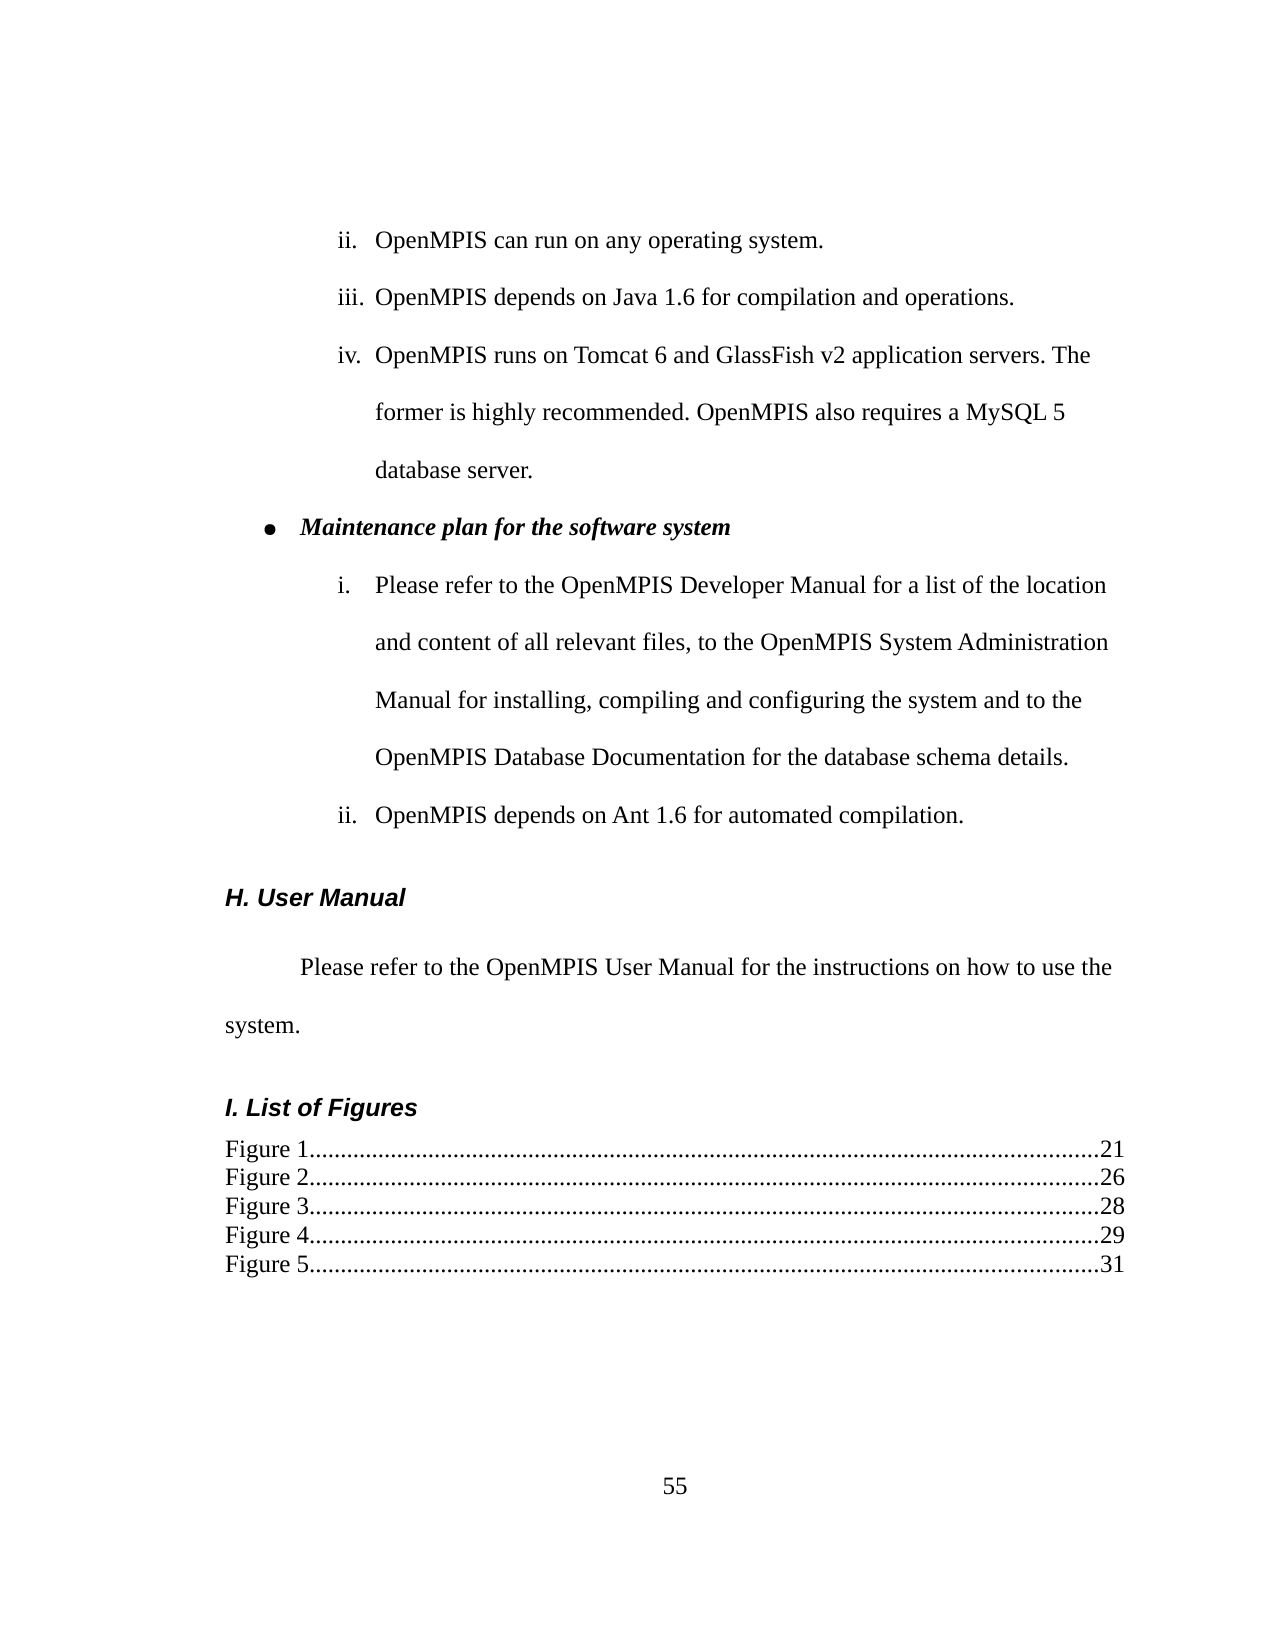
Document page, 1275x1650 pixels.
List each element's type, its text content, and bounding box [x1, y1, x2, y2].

list OpenMPIS depends on Java 1.6 for compilation and operations. [337, 282, 1125, 311]
list OpenMPIS can run on any operating system. [337, 225, 1125, 254]
text Figure 3 28 [225, 1191, 1125, 1220]
list OpenMPIS runs on Tomcat 6 and GlassFish v2 application servers. The former is highly recommended. OpenMPIS also requires a MySQL 5 database server. [337, 340, 1125, 484]
text Figure 4 29 [225, 1220, 1125, 1249]
list Please refer to the OpenMPIS Developer Manual for a list of the location and content of all relevant files, to the OpenMPIS System Administration Manual for installing, compiling and configuring the system and to the OpenMPIS Database Documentation for the database schema details. [337, 570, 1125, 771]
text Figure 1 21 [225, 1134, 1125, 1162]
text Figure 2 26 [225, 1162, 1125, 1191]
text Please refer to the OpenMPIS User Manual for the instructions on how to use the system. [225, 952, 1125, 1039]
subtitle H. User Manual [225, 882, 1125, 911]
subtitle I. List of Figures [225, 1092, 1125, 1121]
list Maintenance plan for the software system [262, 512, 1125, 541]
text Figure 5 31 [225, 1249, 1125, 1277]
list OpenMPIS depends on Ant 1.6 for automated compilation. [337, 800, 1125, 829]
